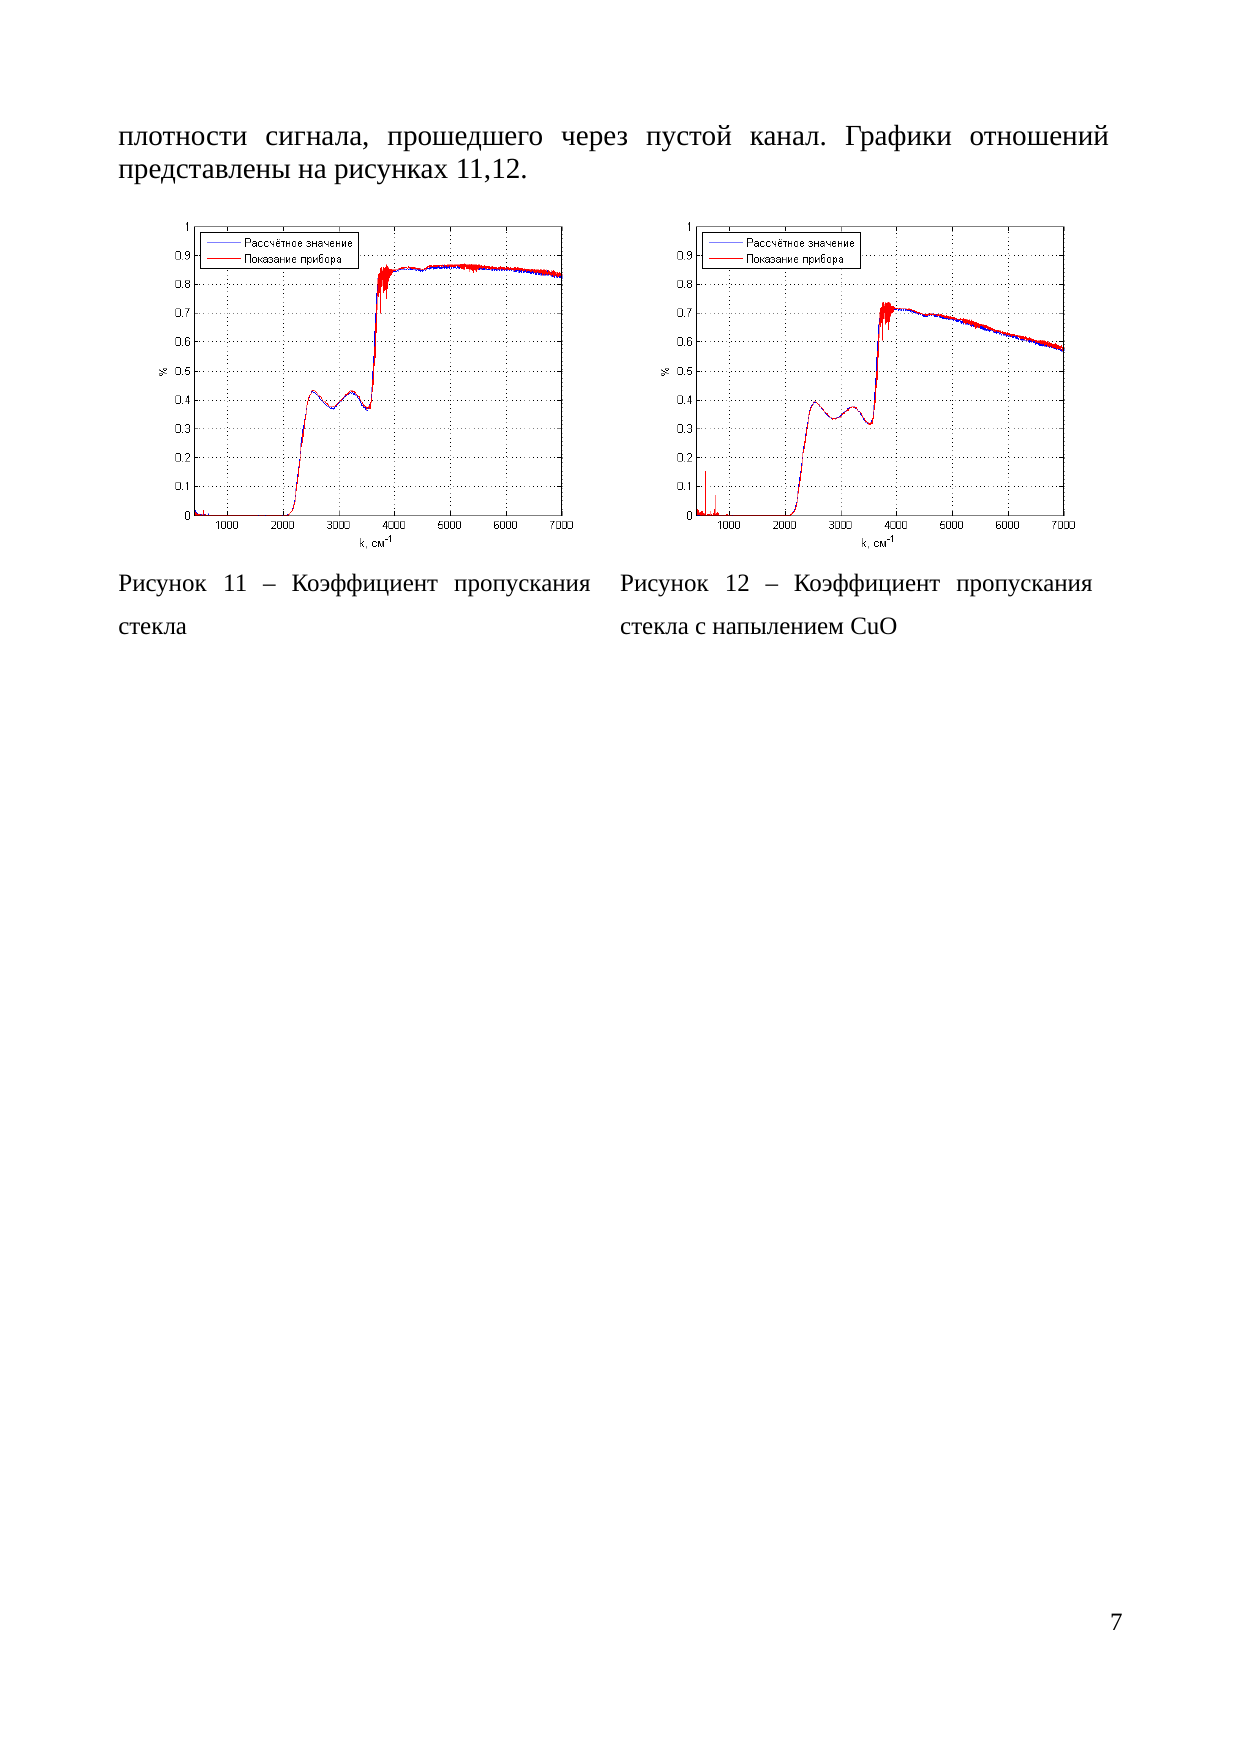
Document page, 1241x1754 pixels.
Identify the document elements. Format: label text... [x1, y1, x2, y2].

picture [634, 199, 1108, 554]
table_header Рисунок 12 – Коэффициент пропускания стекла с напылением CuO [620, 200, 1122, 660]
picture [132, 199, 606, 554]
text плотности сигнала, прошедшего через пустой канал. Графики отношений представлены на рисунках 11,12. [118, 118, 1110, 185]
table_header Рисунок 11 – Коэффициент пропускания стекла [118, 200, 620, 660]
